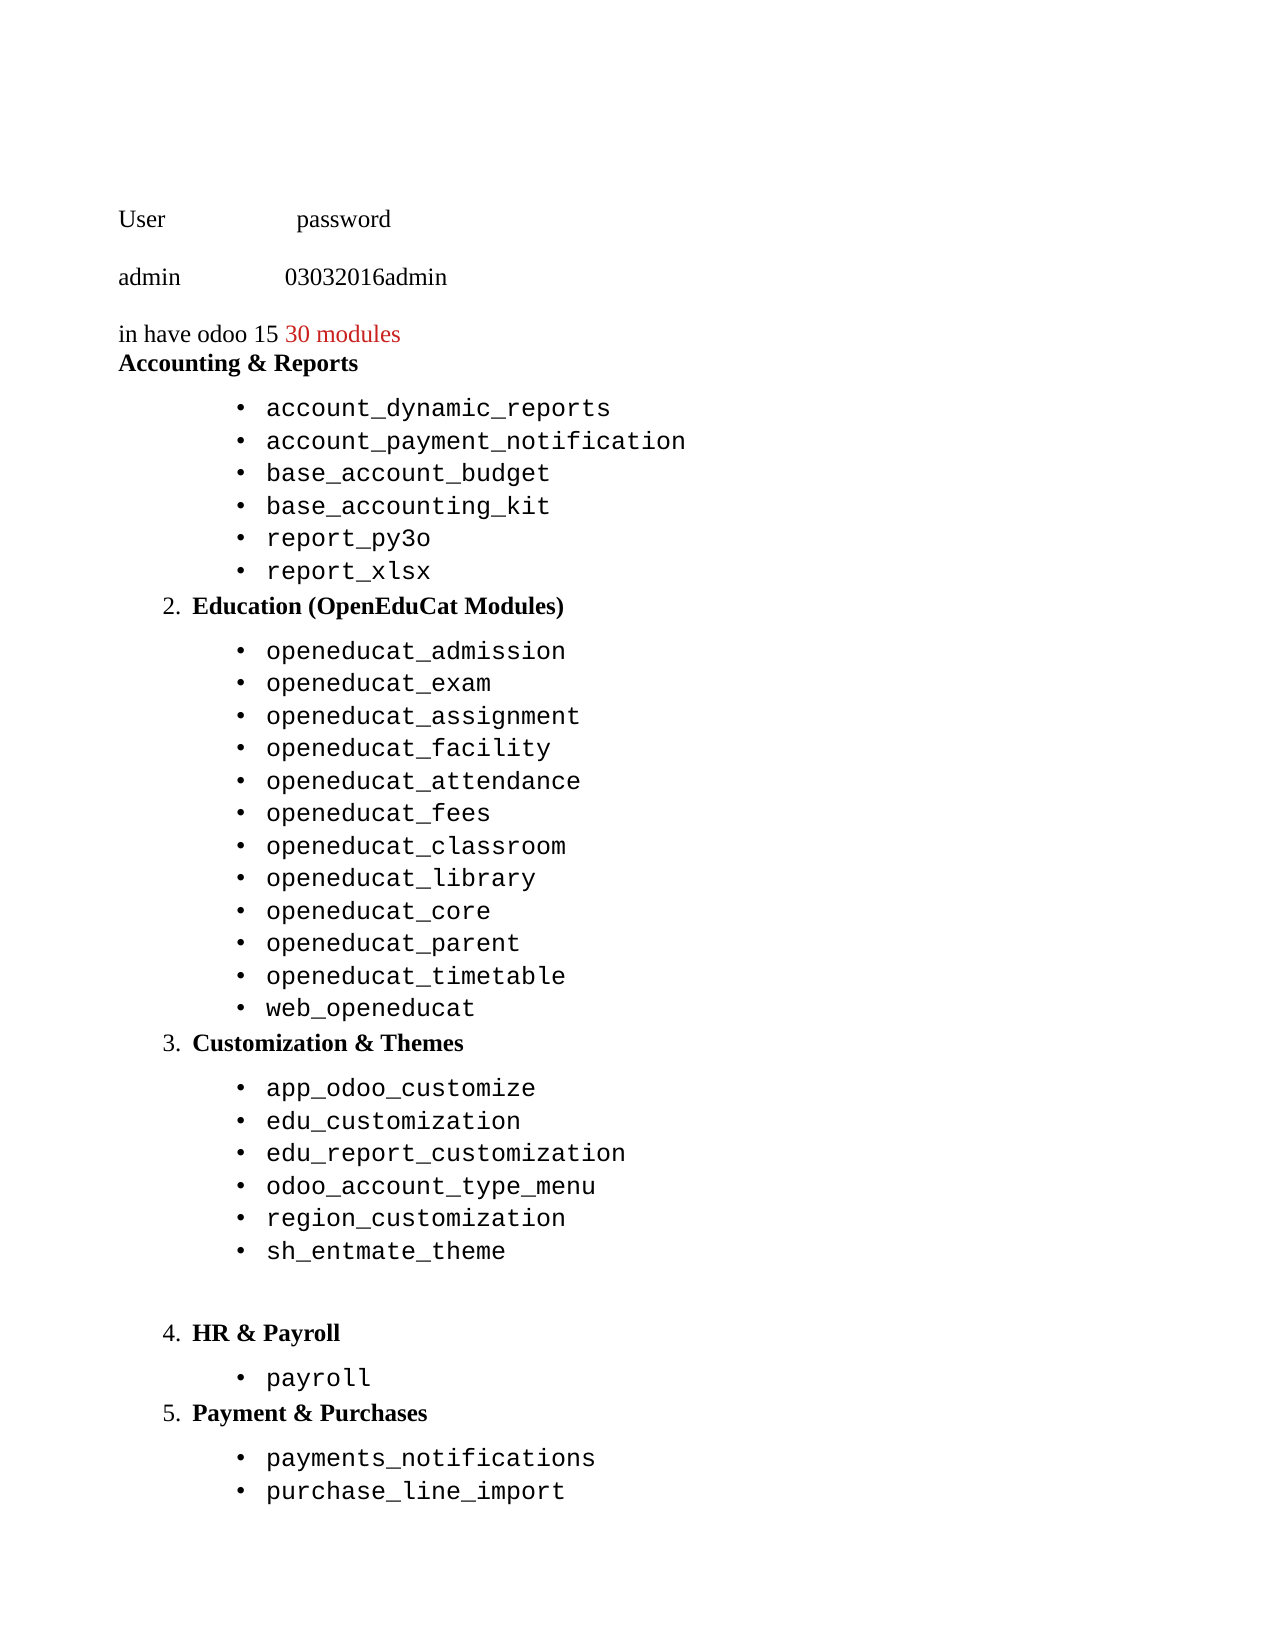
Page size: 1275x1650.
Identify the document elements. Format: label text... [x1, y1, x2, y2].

list openeducat_exam [236, 671, 1157, 699]
list base_account_budget [236, 461, 1157, 489]
list HR & Payroll [162, 1318, 1157, 1347]
list account_payment_notification [236, 428, 1157, 457]
list edu_report_customization [236, 1141, 1157, 1169]
list openeducat_assignment [236, 703, 1157, 732]
text Accounting & Reports [118, 348, 1157, 377]
list odoo_account_type_menu [236, 1173, 1157, 1202]
list openeducat_admission [236, 638, 1157, 667]
text admin 03032016admin [118, 262, 1157, 291]
list openeducat_fees [236, 801, 1157, 829]
list app_odoo_customize [236, 1076, 1157, 1104]
list report_xlsx [236, 558, 1157, 587]
text in have odoo 15 30 modules [118, 319, 1157, 348]
list edu_customization [236, 1108, 1157, 1137]
list openeducat_parent [236, 931, 1157, 959]
list web_openeducat [236, 996, 1157, 1024]
list payroll [236, 1366, 1157, 1394]
list account_dynamic_reports [236, 396, 1157, 424]
list Education (OpenEduCat Modules) [162, 591, 1157, 619]
list Customization & Themes [162, 1028, 1157, 1057]
list openeducat_facility [236, 736, 1157, 764]
list base_accounting_kit [236, 493, 1157, 522]
list openeducat_core [236, 898, 1157, 927]
list openeducat_library [236, 866, 1157, 894]
list region_customization [236, 1206, 1157, 1234]
list openeducat_timetable [236, 963, 1157, 992]
text User password [118, 204, 1157, 233]
list report_py3o [236, 526, 1157, 554]
list openeducat_classroom [236, 833, 1157, 862]
list purchase_line_import [236, 1478, 1157, 1507]
list Payment & Purchases [162, 1398, 1157, 1427]
list openeducat_attendance [236, 768, 1157, 797]
list payments_notifications [236, 1446, 1157, 1474]
list sh_entmate_theme [236, 1238, 1157, 1267]
